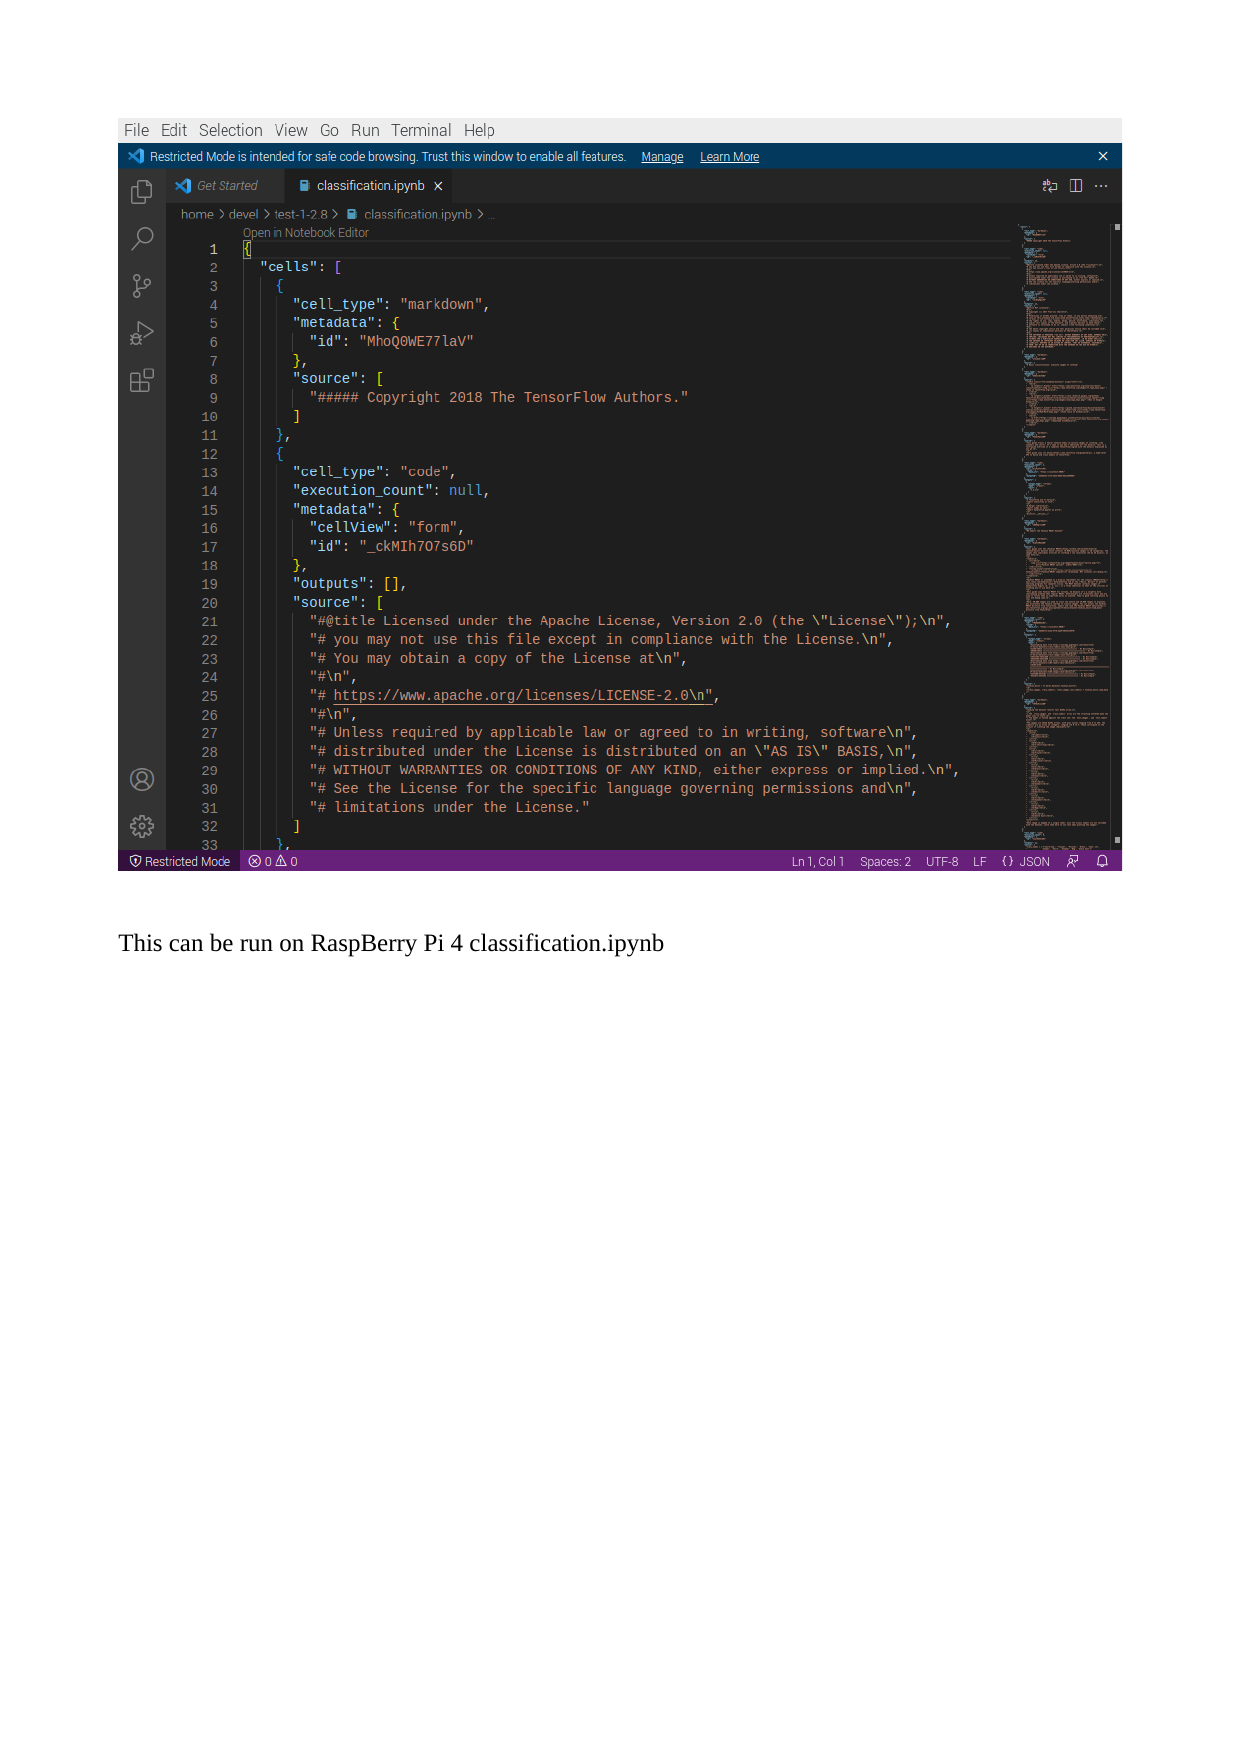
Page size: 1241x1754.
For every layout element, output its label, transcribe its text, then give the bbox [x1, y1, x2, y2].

picture [118, 118, 1123, 871]
text This can be run on RaspBerry Pi 4 classification.ipynb [118, 928, 1122, 957]
